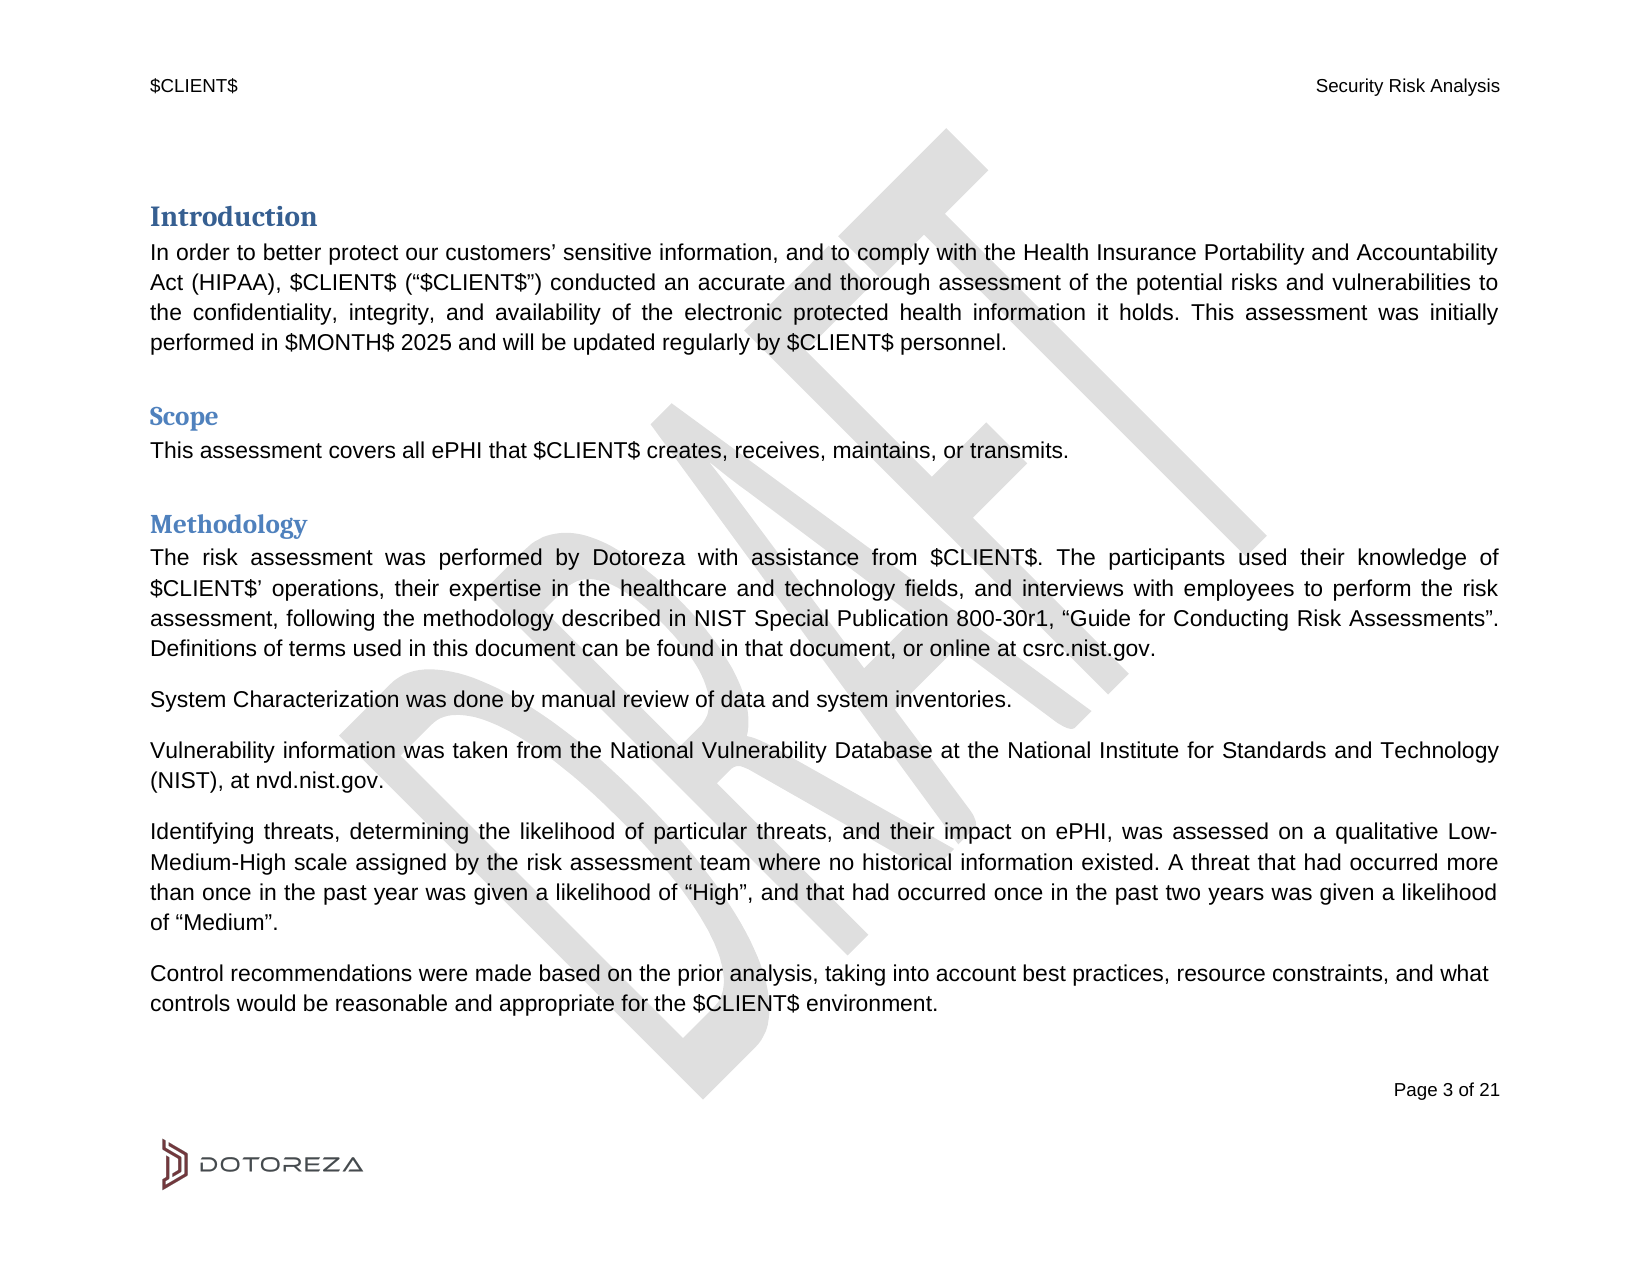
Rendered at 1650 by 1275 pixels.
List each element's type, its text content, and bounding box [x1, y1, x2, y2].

text System Characterization was done by manual review of data and system inventories. [495, 686, 603, 712]
text This assessment covers all ePHI that $CLIENT$ creates, receives, maintains, or transmits. [1002, 437, 1151, 463]
subtitle [974, 509, 1228, 540]
text System Characterization was done by manual review of data and system inventories. [150, 686, 387, 712]
subtitle [1134, 401, 1500, 432]
subtitle Methodology [150, 509, 734, 540]
text The risk assessment was performed by Dotoreza with assistance from $CLIENT$. The participants used their knowledge of $CLIENT$’ operations, their expertise in the healthcare and technology fields, and interviews with employees to perform the risk assessment, following the methodology described in NIST Special Publication 800-30r1, “Guide for Conducting Risk Assessments”. Definitions of terms used in this document can be found in that document, or online at csrc.nist.gov. [610, 544, 823, 661]
text System Characterization was done by manual review of data and system inventories. [741, 686, 860, 712]
text Vulnerability information was taken from the National Vulnerability Database at the National Institute for Standards and Technology (NIST), at nvd.nist.gov. [917, 737, 1500, 794]
text Vulnerability information was taken from the National Vulnerability Database at the National Institute for Standards and Technology (NIST), at nvd.nist.gov. [754, 737, 920, 794]
subtitle Introduction [150, 200, 873, 233]
text The risk assessment was performed by Dotoreza with assistance from $CLIENT$. The participants used their knowledge of $CLIENT$’ operations, their expertise in the healthcare and technology fields, and interviews with employees to perform the risk assessment, following the methodology described in NIST Special Publication 800-30r1, “Guide for Conducting Risk Assessments”. Definitions of terms used in this document can be found in that document, or online at csrc.nist.gov. [1001, 544, 1500, 661]
text Identifying threats, determining the likelihood of particular threats, and their impact on ePHI, was assessed on a qualitative Low-Medium-High scale assigned by the risk assessment team where no historical information existed. A threat that had occurred more than once in the past year was given a likelihood of “High”, and that had occurred once in the past two years was given a likelihood of “Medium”. [662, 818, 826, 935]
text System Characterization was done by manual review of data and system inventories. [621, 686, 709, 712]
text Vulnerability information was taken from the National Vulnerability Database at the National Institute for Standards and Technology (NIST), at nvd.nist.gov. [575, 737, 685, 794]
subtitle [1242, 509, 1500, 540]
text Control recommendations were made based on the prior analysis, taking into account best practices, resource constraints, and what controls would be reasonable and appropriate for the $CLIENT$ environment. [606, 960, 723, 1017]
subtitle Scope [150, 401, 844, 432]
text The risk assessment was performed by Dotoreza with assistance from $CLIENT$. The participants used their knowledge of $CLIENT$’ operations, their expertise in the healthcare and technology fields, and interviews with employees to perform the risk assessment, following the methodology described in NIST Special Publication 800-30r1, “Guide for Conducting Risk Assessments”. Definitions of terms used in this document can be found in that document, or online at csrc.nist.gov. [150, 544, 552, 661]
text The risk assessment was performed by Dotoreza with assistance from $CLIENT$. The participants used their knowledge of $CLIENT$’ operations, their expertise in the healthcare and technology fields, and interviews with employees to perform the risk assessment, following the methodology described in NIST Special Publication 800-30r1, “Guide for Conducting Risk Assessments”. Definitions of terms used in this document can be found in that document, or online at csrc.nist.gov. [545, 580, 692, 661]
text This assessment covers all ePHI that $CLIENT$ creates, receives, maintains, or transmits. [1170, 437, 1500, 463]
text This assessment covers all ePHI that $CLIENT$ creates, receives, maintains, or transmits. [720, 437, 875, 463]
text System Characterization was done by manual review of data and system inventories. [1059, 686, 1500, 712]
text In order to better protect our customers’ sensitive information, and to comply with the Health Insurance Portability and Accountability Act (HIPAA), $CLIENT$ (“$CLIENT$”) conducted an accurate and thorough assessment of the potential risks and vulnerabilities to the confidentiality, integrity, and availability of the electronic protected health information it holds. This assessment was initially performed in $MONTH$ 2025 and will be updated regularly by $CLIENT$ personnel. [150, 238, 1044, 356]
text Control recommendations were made based on the prior analysis, taking into account best practices, resource constraints, and what controls would be reasonable and appropriate for the $CLIENT$ environment. [760, 960, 1500, 1017]
text In order to better protect our customers’ sensitive information, and to comply with the Health Insurance Portability and Accountability Act (HIPAA), $CLIENT$ (“$CLIENT$”) conducted an accurate and thorough assessment of the potential risks and vulnerabilities to the confidentiality, integrity, and availability of the electronic protected health information it holds. This assessment was initially performed in $MONTH$ 2025 and will be updated regularly by $CLIENT$ personnel. [971, 238, 1500, 356]
text Identifying threats, determining the likelihood of particular threats, and their impact on ePHI, was assessed on a qualitative Low-Medium-High scale assigned by the risk assessment team where no historical information existed. A threat that had occurred more than once in the past year was given a likelihood of “High”, and that had occurred once in the past two years was given a likelihood of “Medium”. [150, 818, 537, 935]
subtitle [818, 509, 952, 540]
text The risk assessment was performed by Dotoreza with assistance from $CLIENT$. The participants used their knowledge of $CLIENT$’ operations, their expertise in the healthcare and technology fields, and interviews with employees to perform the risk assessment, following the methodology described in NIST Special Publication 800-30r1, “Guide for Conducting Risk Assessments”. Definitions of terms used in this document can be found in that document, or online at csrc.nist.gov. [866, 544, 1073, 661]
text The risk assessment was performed by Dotoreza with assistance from $CLIENT$. The participants used their knowledge of $CLIENT$’ operations, their expertise in the healthcare and technology fields, and interviews with employees to perform the risk assessment, following the methodology described in NIST Special Publication 800-30r1, “Guide for Conducting Risk Assessments”. Definitions of terms used in this document can be found in that document, or online at csrc.nist.gov. [773, 544, 913, 661]
text Control recommendations were made based on the prior analysis, taking into account best practices, resource constraints, and what controls would be reasonable and appropriate for the $CLIENT$ environment. [150, 960, 619, 1017]
subtitle [946, 200, 1500, 233]
subtitle [746, 509, 811, 540]
subtitle [858, 401, 1120, 432]
text Identifying threats, determining the likelihood of particular threats, and their impact on ePHI, was assessed on a qualitative Low-Medium-High scale assigned by the risk assessment team where no historical information existed. A threat that had occurred more than once in the past year was given a likelihood of “High”, and that had occurred once in the past two years was given a likelihood of “Medium”. [464, 818, 709, 935]
text System Characterization was done by manual review of data and system inventories. [896, 686, 1041, 712]
text This assessment covers all ePHI that $CLIENT$ creates, receives, maintains, or transmits. [894, 437, 970, 463]
text Identifying threats, determining the likelihood of particular threats, and their impact on ePHI, was assessed on a qualitative Low-Medium-High scale assigned by the risk assessment team where no historical information existed. A threat that had occurred more than once in the past year was given a likelihood of “High”, and that had occurred once in the past two years was given a likelihood of “Medium”. [753, 818, 1500, 935]
text Vulnerability information was taken from the National Vulnerability Database at the National Institute for Standards and Technology (NIST), at nvd.nist.gov. [402, 737, 592, 794]
text Vulnerability information was taken from the National Vulnerability Database at the National Institute for Standards and Technology (NIST), at nvd.nist.gov. [150, 737, 396, 794]
text This assessment covers all ePHI that $CLIENT$ creates, receives, maintains, or transmits. [150, 437, 678, 463]
